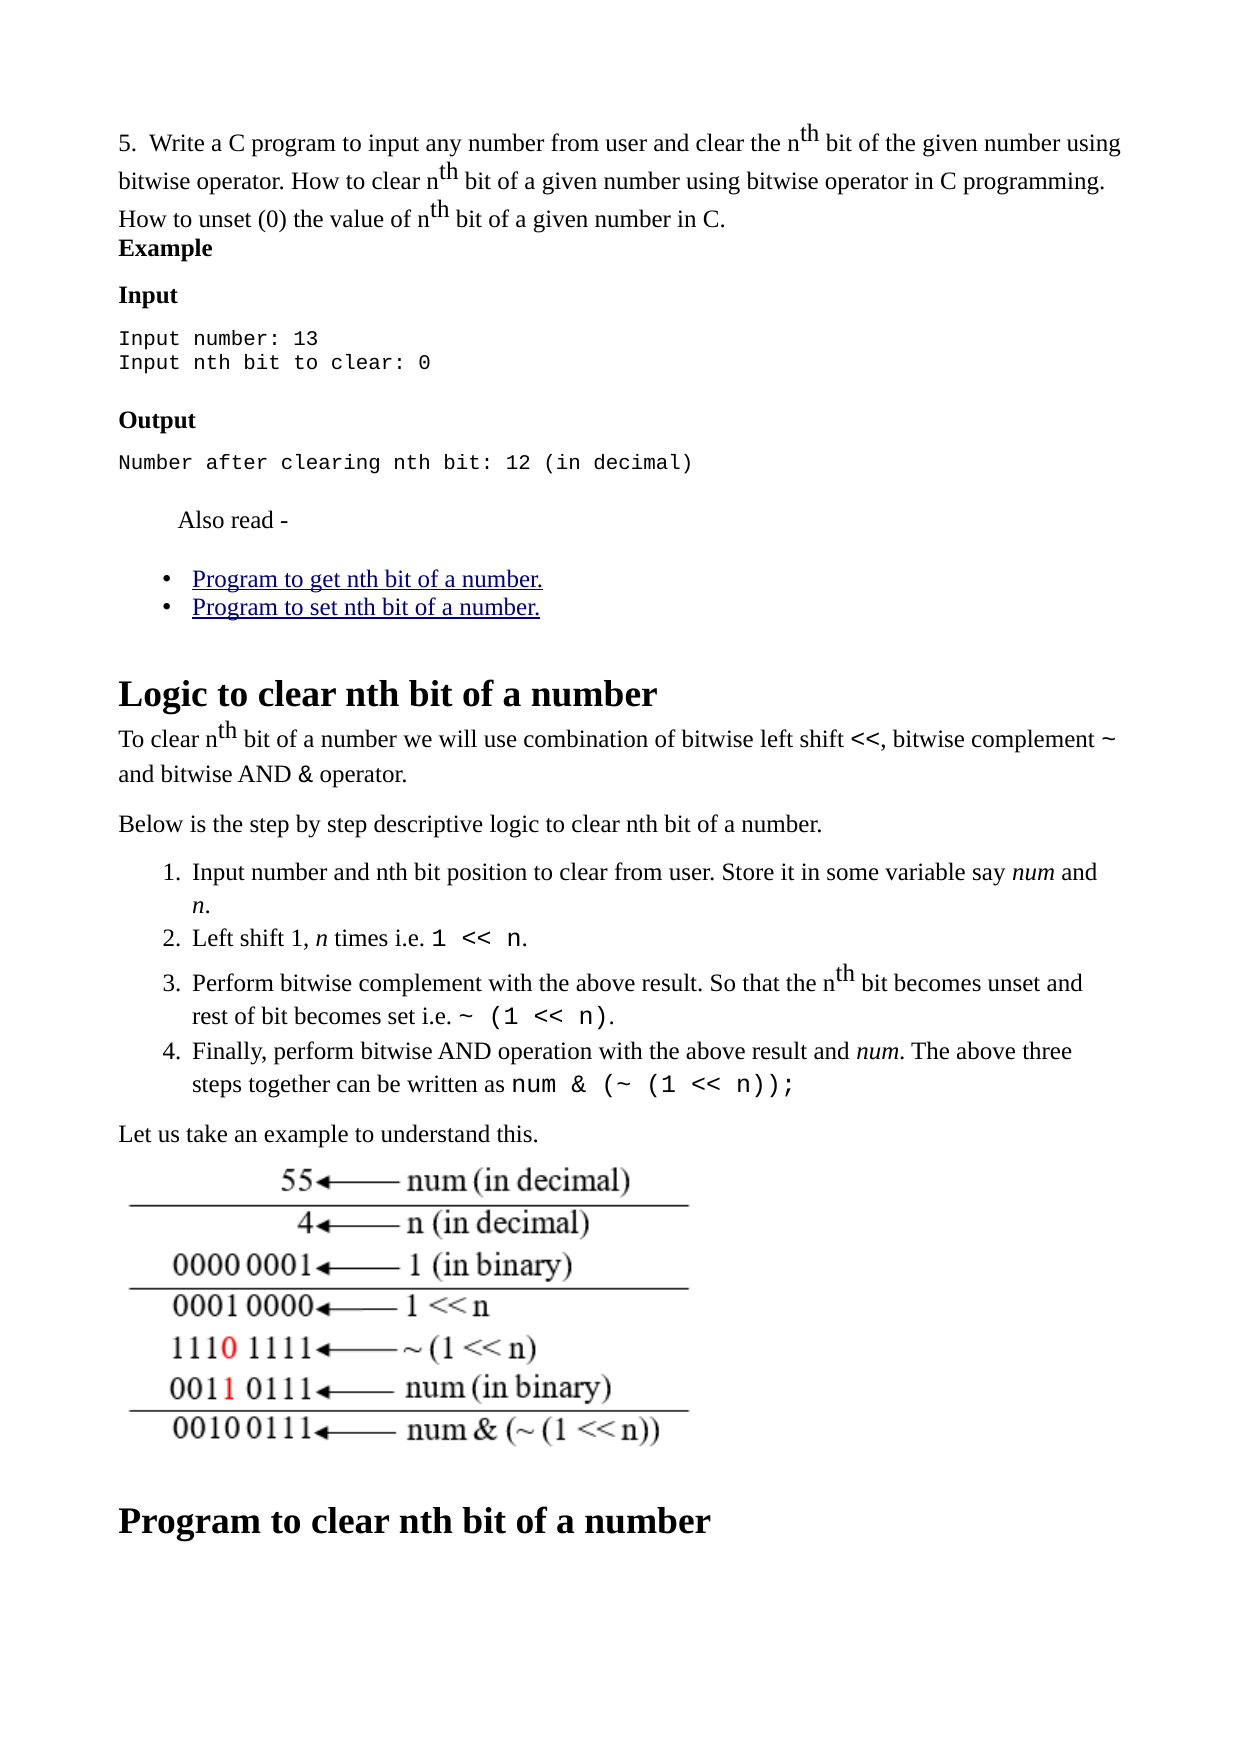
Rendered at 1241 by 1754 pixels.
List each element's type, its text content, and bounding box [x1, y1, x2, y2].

text Input number: 13 [118, 328, 1122, 352]
text To clear nth bit of a number we will use combination of bitwise left shift <<, bitwise complement ~ and bitwise AND & operator. [118, 715, 1122, 790]
text 5. Write a C program to input any number from user and clear the nth bit of the given number using bitwise operator. How to clear nth bit of a given number using bitwise operator in C programming. How to unset (0) the value of nth bit of a given number in C. [118, 118, 1122, 233]
list Finally, perform bitwise AND operation with the above result and num. The above three steps together can be written as num & (~ (1 << n)); [162, 1036, 1122, 1100]
list Left shift 1, n times i.e. 1 << n. [162, 923, 1122, 954]
list Program to set nth bit of a number. [162, 592, 1122, 621]
text Input [118, 280, 1122, 309]
text Let us take an example to understand this. [118, 1119, 1122, 1458]
text Input nth bit to clear: 0 [118, 352, 1122, 375]
subtitle Program to clear nth bit of a number [118, 1498, 1122, 1541]
text Below is the step by step descriptive logic to clear nth bit of a number. [118, 809, 1122, 838]
list Perform bitwise complement with the above result. So that the nth bit becomes unset and rest of bit becomes set i.e. ~ (1 << n). [162, 958, 1122, 1032]
subtitle Logic to clear nth bit of a number [118, 672, 1122, 715]
text Also read - [177, 506, 1063, 534]
text Output [118, 405, 1122, 433]
text Example [118, 233, 1122, 262]
list Program to get nth bit of a number. [162, 564, 1122, 592]
list Input number and nth bit position to clear from user. Store it in some variable say num and n. [162, 857, 1122, 919]
text Number after clearing nth bit: 12 (in decimal) [118, 452, 1122, 476]
